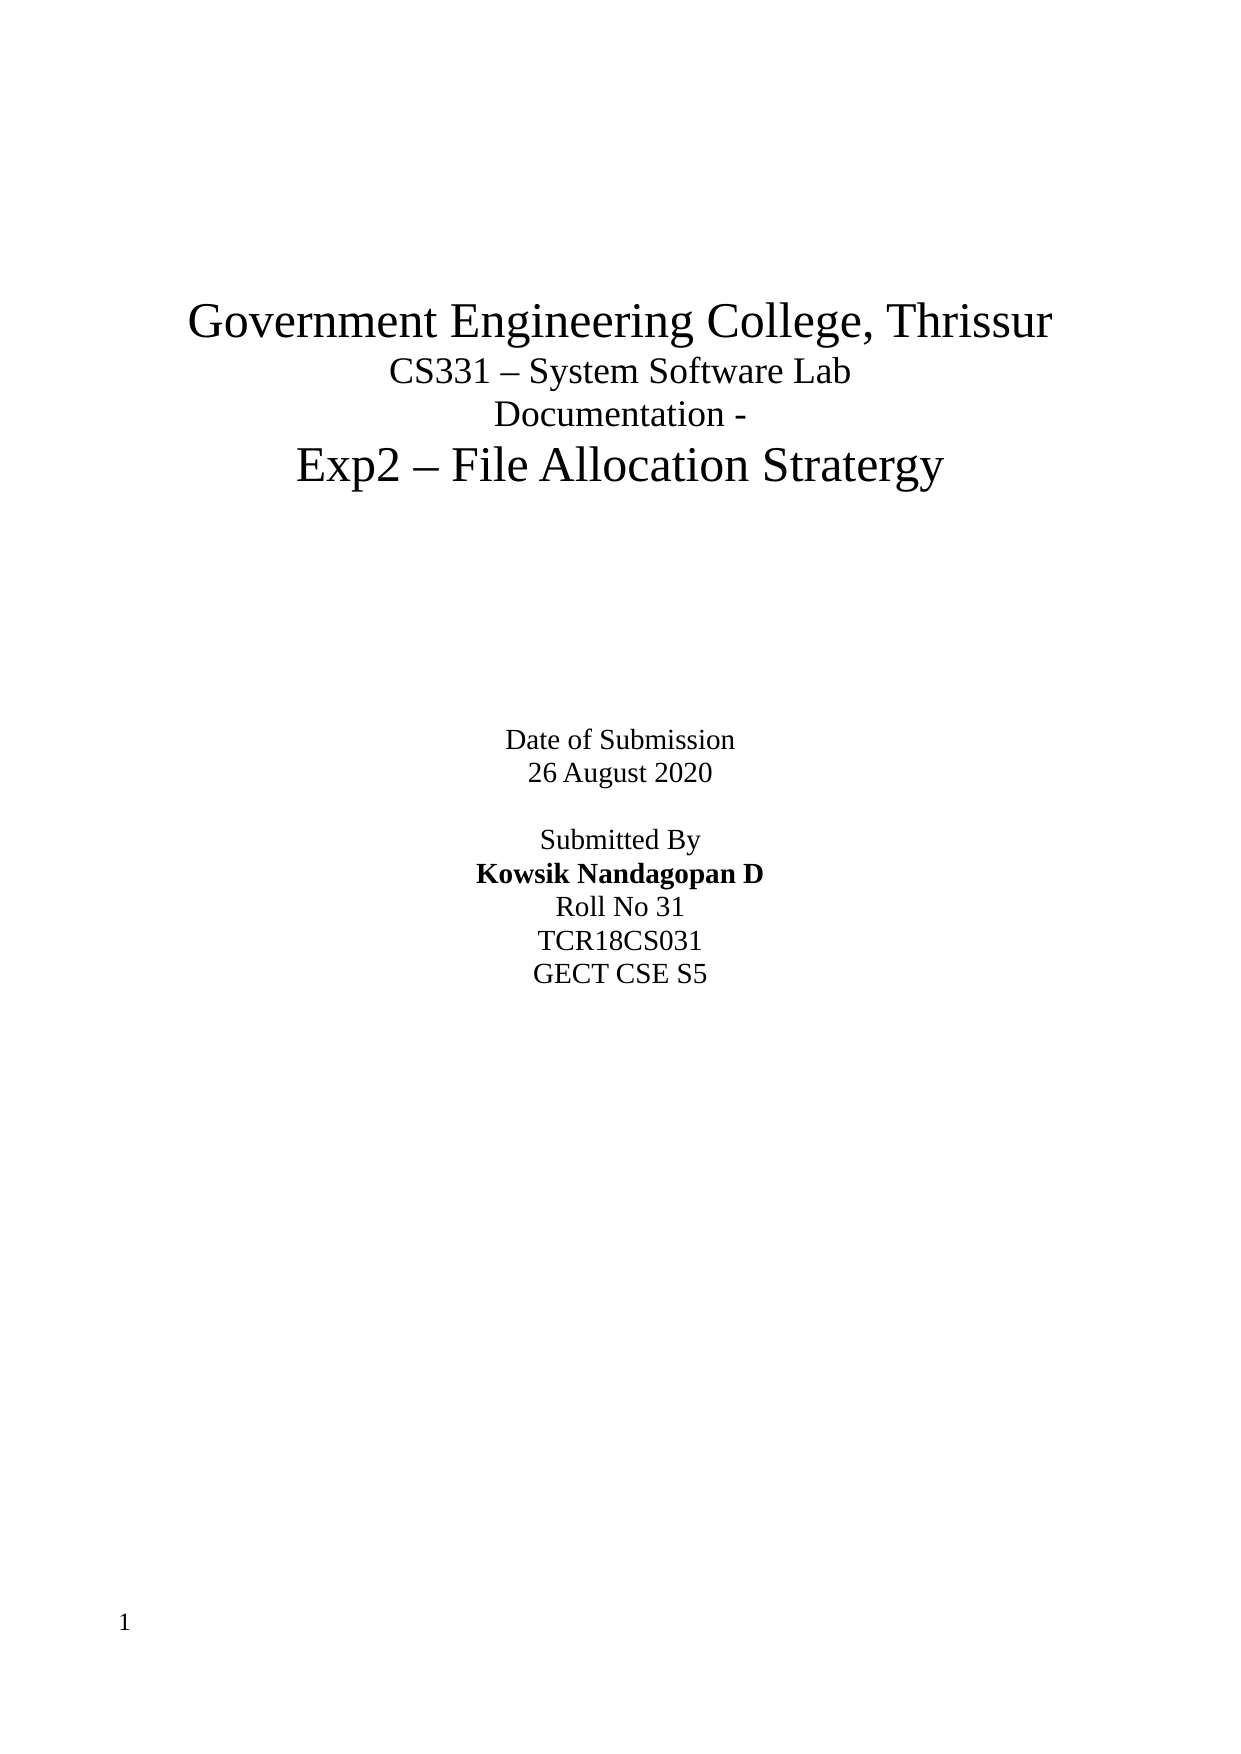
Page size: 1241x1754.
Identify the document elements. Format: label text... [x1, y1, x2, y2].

text Submitted By [118, 822, 1122, 856]
text CS331 – System Software Lab [118, 348, 1122, 391]
text Documentation - [118, 391, 1122, 434]
text Kowsik Nandagopan D [118, 856, 1122, 889]
text 26 August 2020 [118, 755, 1122, 789]
text Exp2 – File Allocation Stratergy [118, 434, 1122, 492]
text GECT CSE S5 [118, 957, 1122, 990]
text Roll No 31 [118, 889, 1122, 923]
text Date of Submission [118, 722, 1122, 755]
text TCR18CS031 [118, 923, 1122, 957]
text Government Engineering College, Thrissur [118, 291, 1122, 348]
